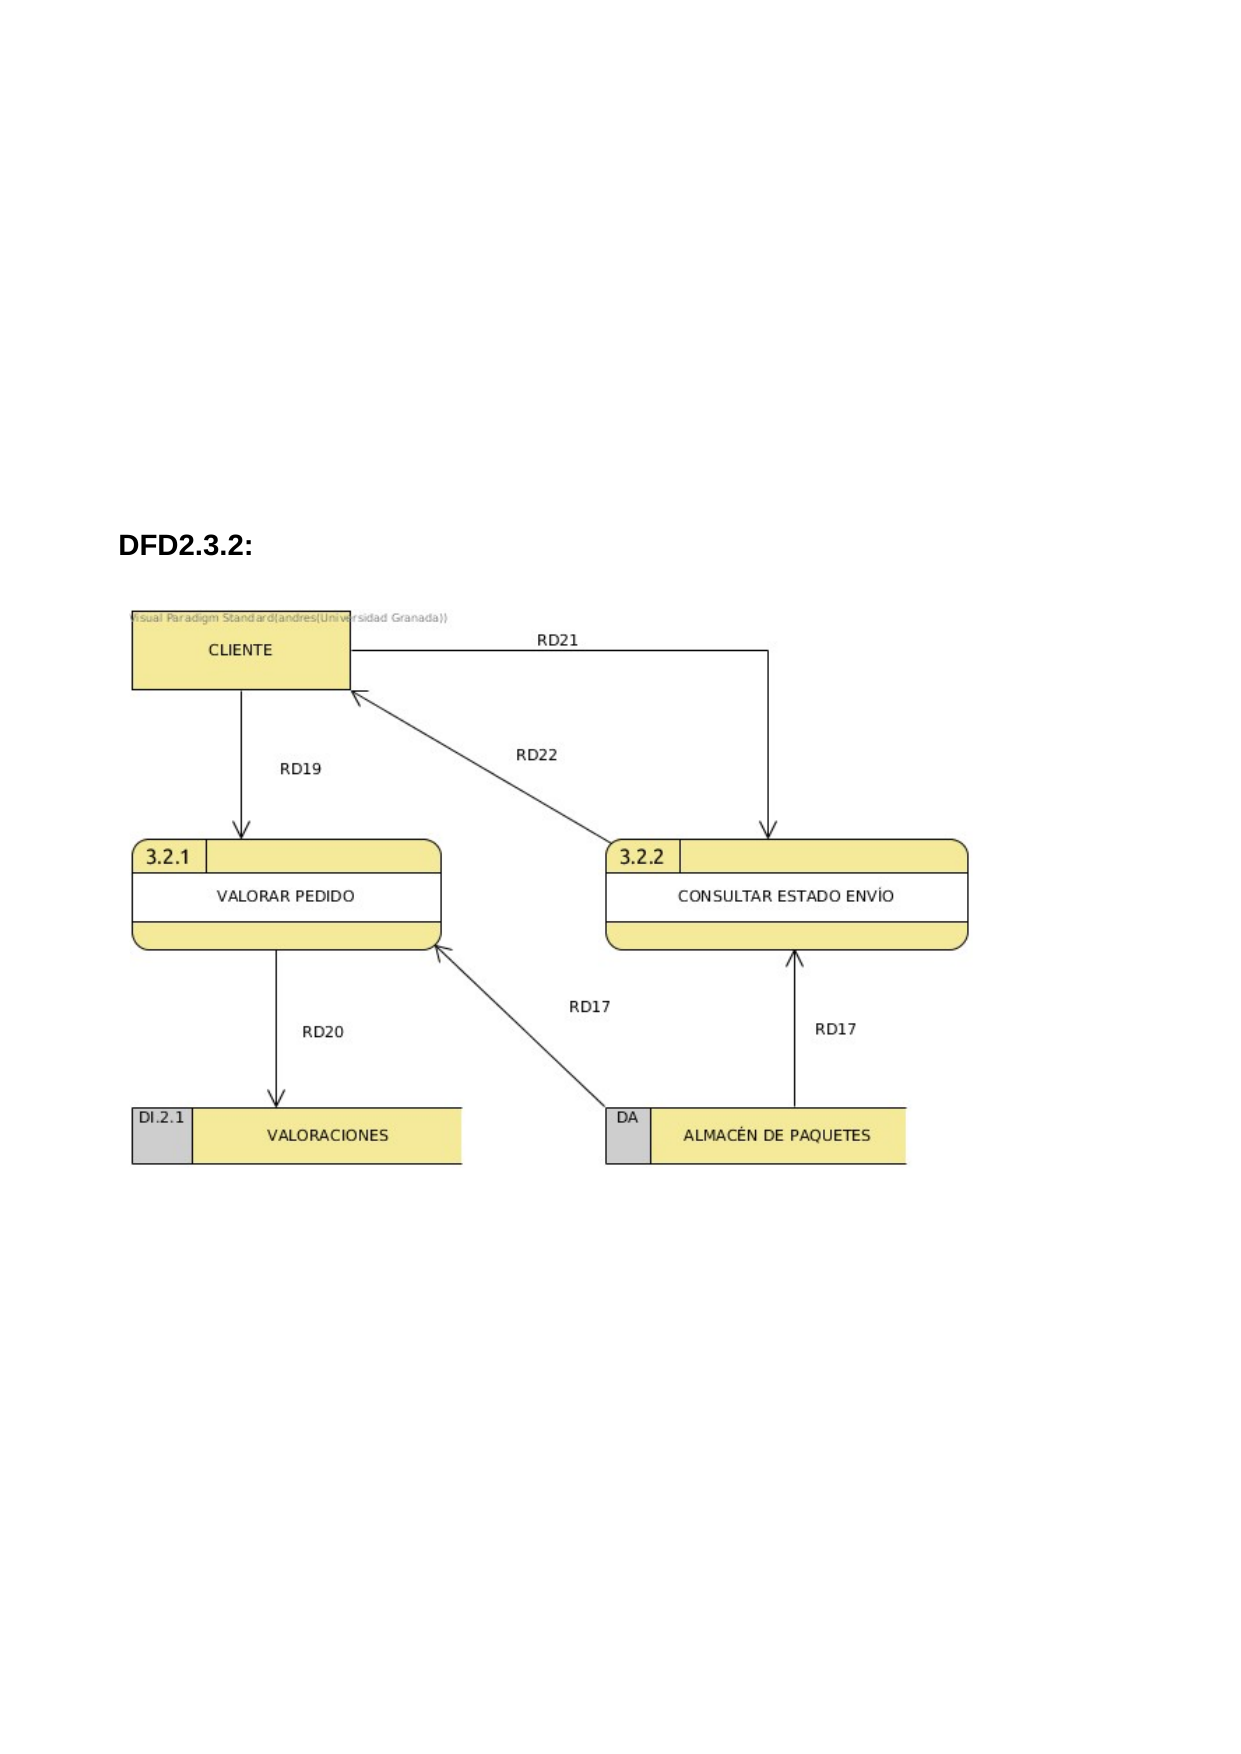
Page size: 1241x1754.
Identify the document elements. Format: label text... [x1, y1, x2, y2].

subtitle DFD2.3.2: [118, 528, 1122, 562]
picture [129, 609, 973, 1169]
